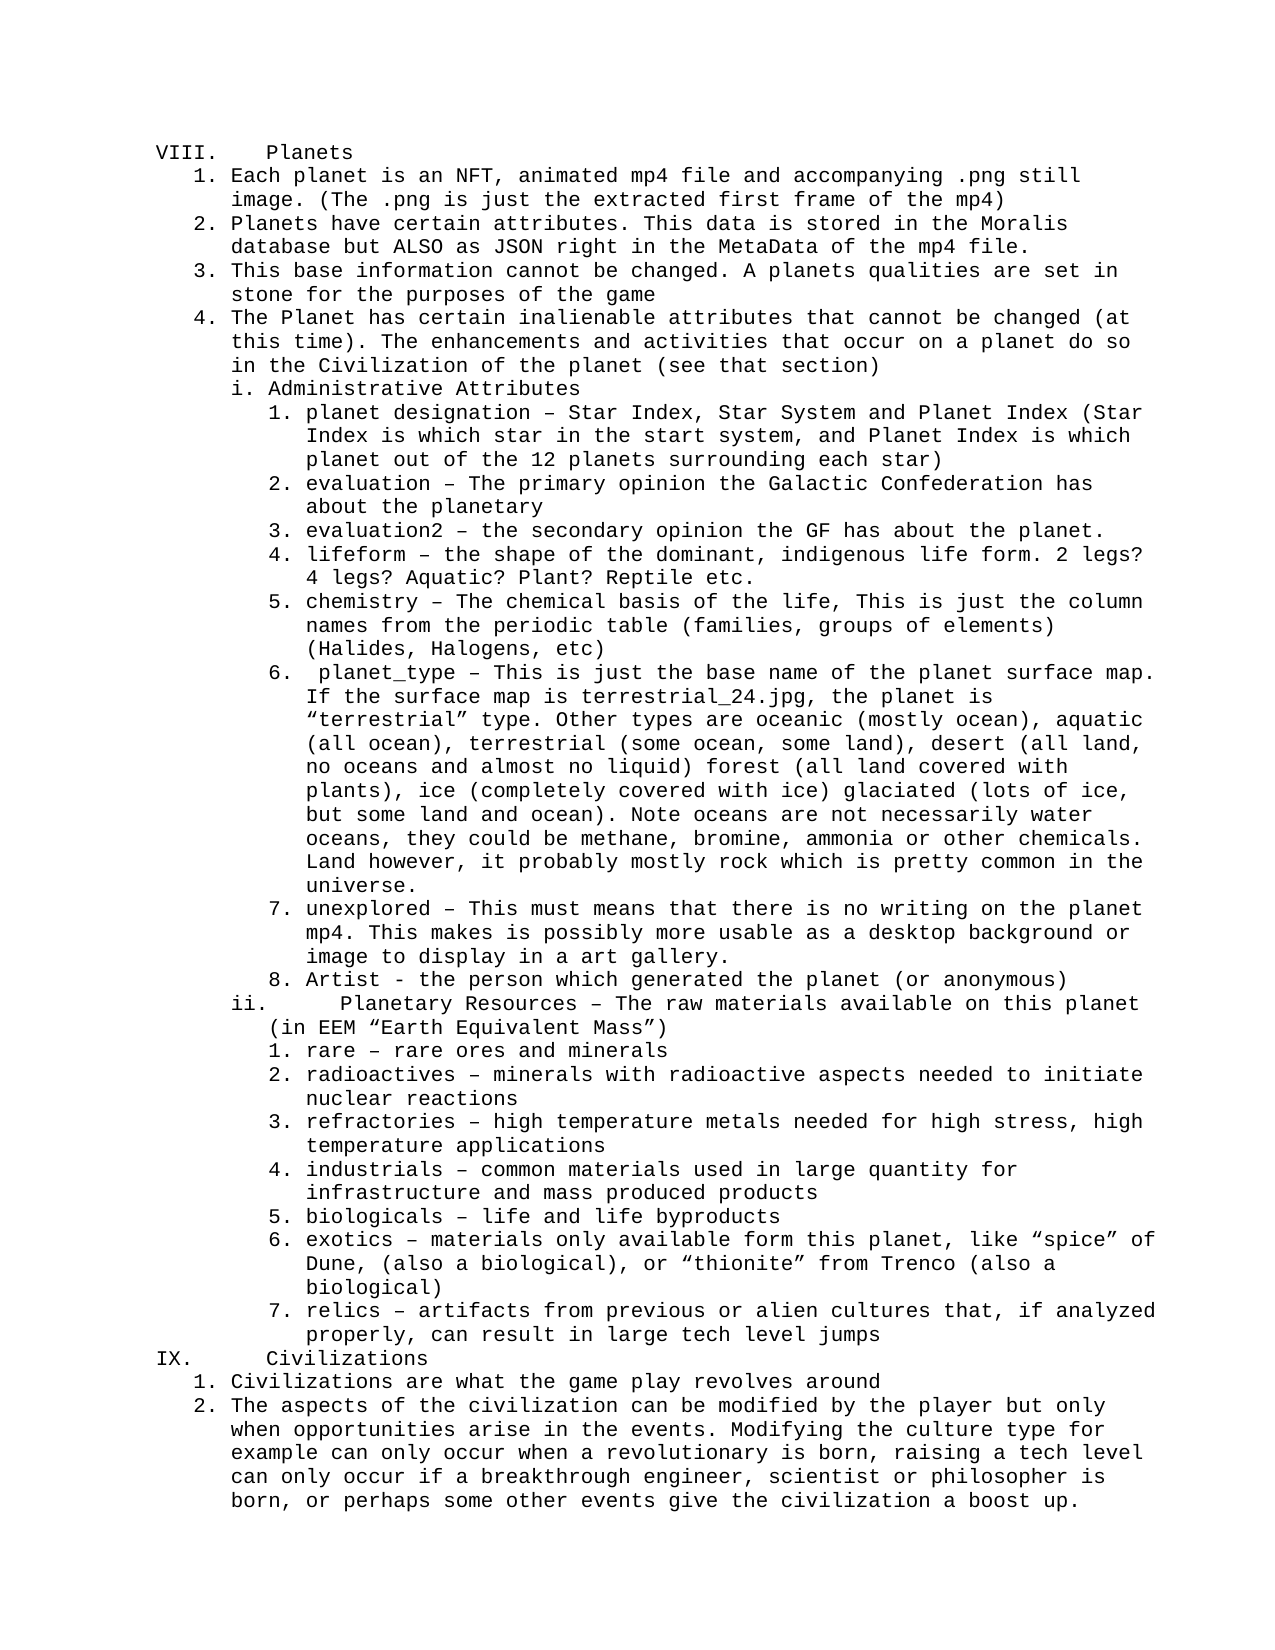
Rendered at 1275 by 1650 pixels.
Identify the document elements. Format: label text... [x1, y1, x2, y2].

list industrials – common materials used in large quantity for infrastructure and mass produced products [268, 1158, 1157, 1206]
list Planets have certain attributes. This data is stored in the Moralis database but ALSO as JSON right in the MetaData of the mp4 file. [193, 213, 1157, 260]
list The Planet has certain inalienable attributes that cannot be changed (at this time). The enhancements and activities that occur on a planet do so in the Civilization of the planet (see that section) [193, 307, 1157, 378]
list Administrative Attributes [231, 378, 1157, 402]
list This base information cannot be changed. A planets qualities are set in stone for the purposes of the game [193, 260, 1157, 307]
list Civilizations are what the game play revolves around [193, 1371, 1157, 1395]
list Planetary Resources – The raw materials available on this planet (in EEM “Earth Equivalent Mass”) [231, 993, 1157, 1040]
list refractories – high temperature metals needed for high stress, high temperature applications [268, 1111, 1157, 1158]
list evaluation2 – the secondary opinion the GF has about the planet. [268, 520, 1157, 544]
list rare – rare ores and minerals [268, 1040, 1157, 1064]
list exotics – materials only available form this planet, like “spice” of Dune, (also a biological), or “thionite” from Trenco (also a biological) [268, 1229, 1157, 1300]
list relics – artifacts from previous or alien cultures that, if analyzed properly, can result in large tech level jumps [268, 1300, 1157, 1348]
list evaluation – The primary opinion the Galactic Confederation has about the planetary [268, 473, 1157, 520]
list Planets [156, 142, 1157, 165]
list unexplored – This must means that there is no writing on the planet mp4. This makes is possibly more usable as a desktop background or image to display in a art gallery. [268, 898, 1157, 969]
list planet_type – This is just the base name of the planet surface map. If the surface map is terrestrial_24.jpg, the planet is “terrestrial” type. Other types are oceanic (mostly ocean), aquatic (all ocean), terrestrial (some ocean, some land), desert (all land, no oceans and almost no liquid) forest (all land covered with plants), ice (completely covered with ice) glaciated (lots of ice, but some land and ocean). Note oceans are not necessarily water oceans, they could be methane, bromine, ammonia or other chemicals. Land however, it probably mostly rock which is pretty common in the universe. [268, 662, 1157, 898]
list Civilizations [156, 1348, 1157, 1371]
list radioactives – minerals with radioactive aspects needed to initiate nuclear reactions [268, 1064, 1157, 1111]
list The aspects of the civilization can be modified by the player but only when opportunities arise in the events. Modifying the culture type for example can only occur when a revolutionary is born, raising a tech level can only occur if a breakthrough engineer, scientist or philosopher is born, or perhaps some other events give the civilization a boost up. [193, 1395, 1157, 1513]
list chemistry – The chemical basis of the life, This is just the column names from the periodic table (families, groups of elements) (Halides, Halogens, etc) [268, 591, 1157, 662]
list Artist - the person which generated the planet (or anonymous) [268, 969, 1157, 993]
list biologicals – life and life byproducts [268, 1206, 1157, 1229]
list lifeform – the shape of the dominant, indigenous life form. 2 legs? 4 legs? Aquatic? Plant? Reptile etc. [268, 544, 1157, 591]
list Each planet is an NFT, animated mp4 file and accompanying .png still image. (The .png is just the extracted first frame of the mp4) [193, 165, 1157, 213]
list planet designation – Star Index, Star System and Planet Index (Star Index is which star in the start system, and Planet Index is which planet out of the 12 planets surrounding each star) [268, 402, 1157, 473]
